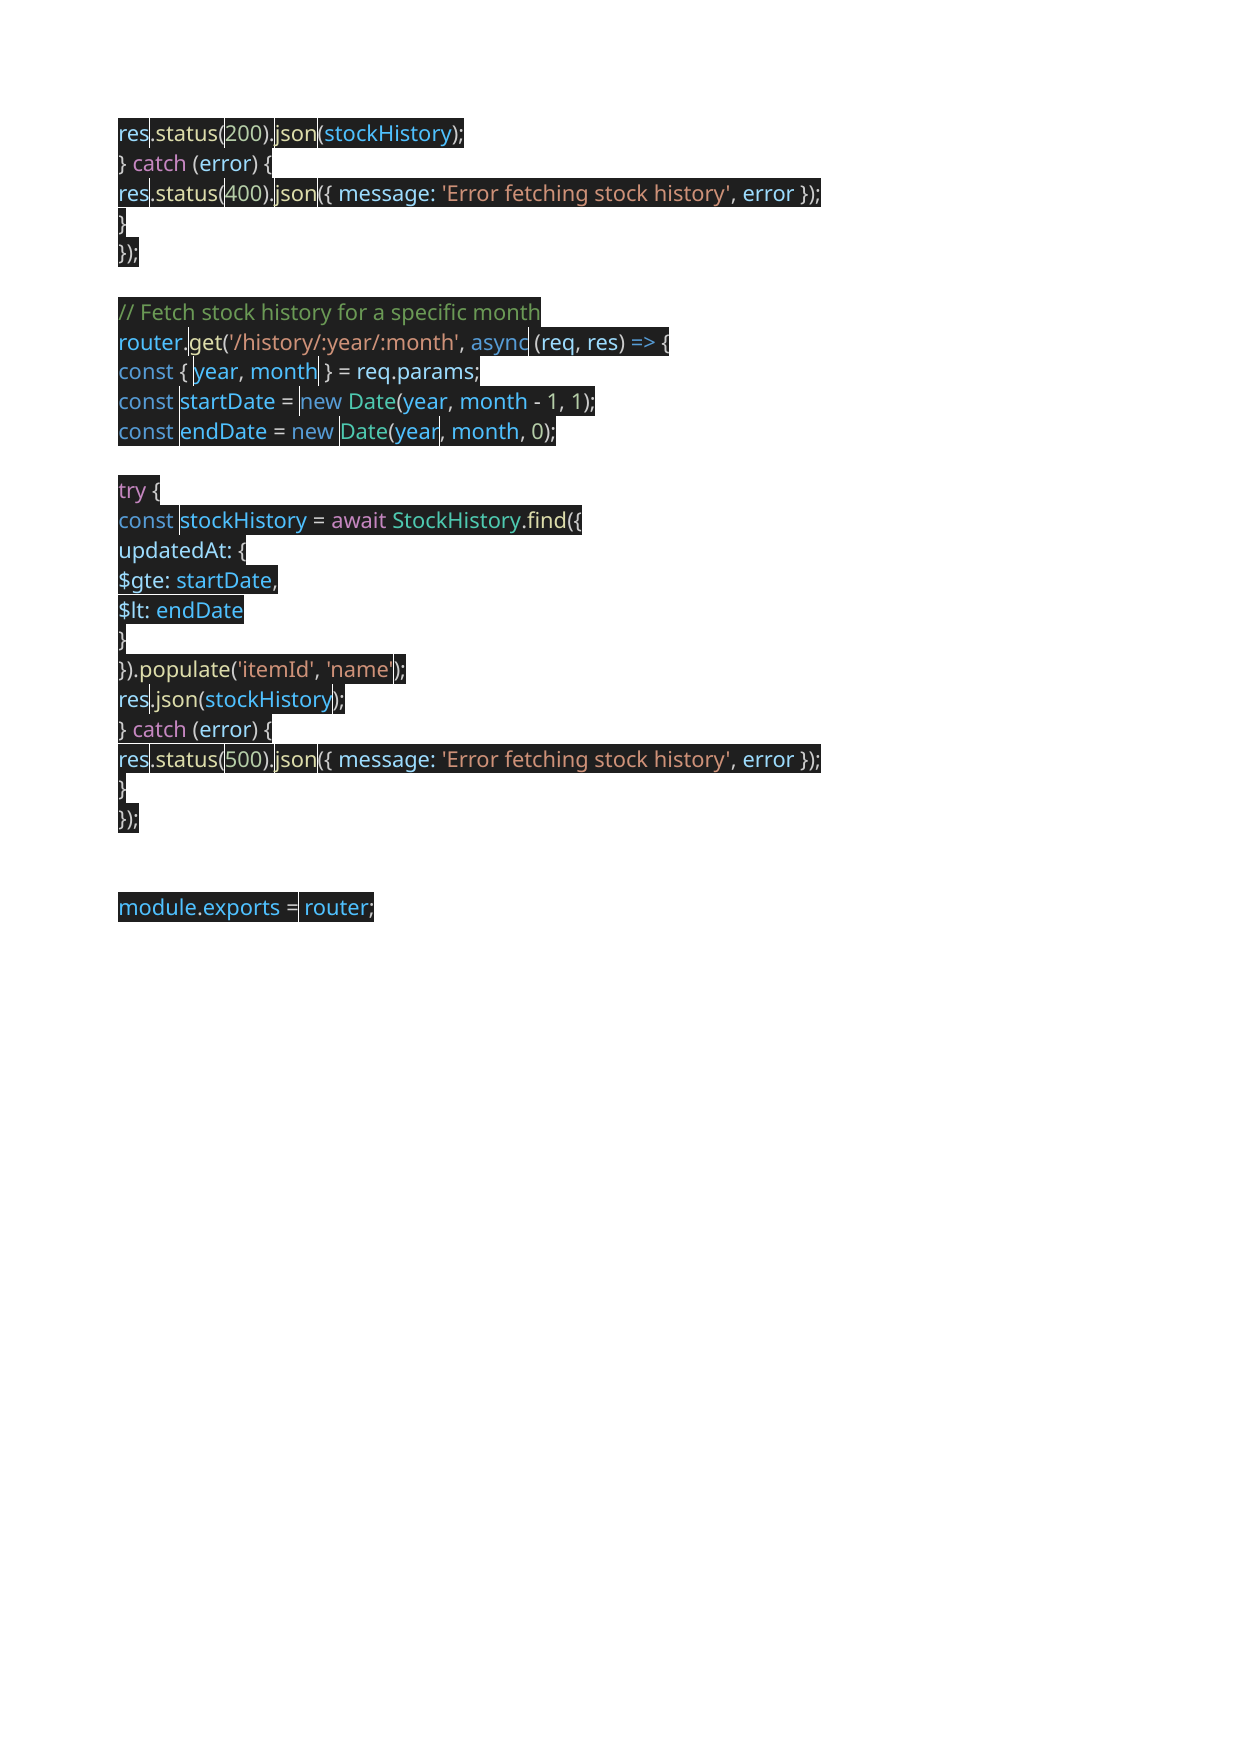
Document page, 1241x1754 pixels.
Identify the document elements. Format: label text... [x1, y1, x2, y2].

text const startDate = new Date(year, month - 1, 1); [118, 386, 1122, 416]
text res.status(400).json({ message: 'Error fetching stock history', error }); [118, 178, 1122, 207]
text } catch (error) { [118, 714, 1122, 743]
text } [118, 773, 1122, 803]
text const stockHistory = await StockHistory.find({ [118, 505, 1122, 535]
text res.status(500).json({ message: 'Error fetching stock history', error }); [118, 743, 1122, 773]
text try { [118, 475, 1122, 505]
text }).populate('itemId', 'name'); [118, 654, 1122, 684]
text // Fetch stock history for a specific month [118, 297, 1122, 327]
text } catch (error) { [118, 148, 1122, 178]
text const endDate = new Date(year, month, 0); [118, 416, 1122, 446]
text updatedAt: { [118, 535, 1122, 565]
text }); [118, 237, 1122, 267]
text router.get('/history/:year/:month', async (req, res) => { [118, 327, 1122, 356]
text res.json(stockHistory); [118, 684, 1122, 714]
text } [118, 624, 1122, 654]
text const { year, month } = req.params; [118, 356, 1122, 386]
text $gte: startDate, [118, 565, 1122, 594]
text } [118, 207, 1122, 237]
text }); [118, 803, 1122, 833]
text $lt: endDate [118, 594, 1122, 624]
text res.status(200).json(stockHistory); [118, 118, 1122, 148]
text module.exports = router; [118, 892, 1122, 922]
